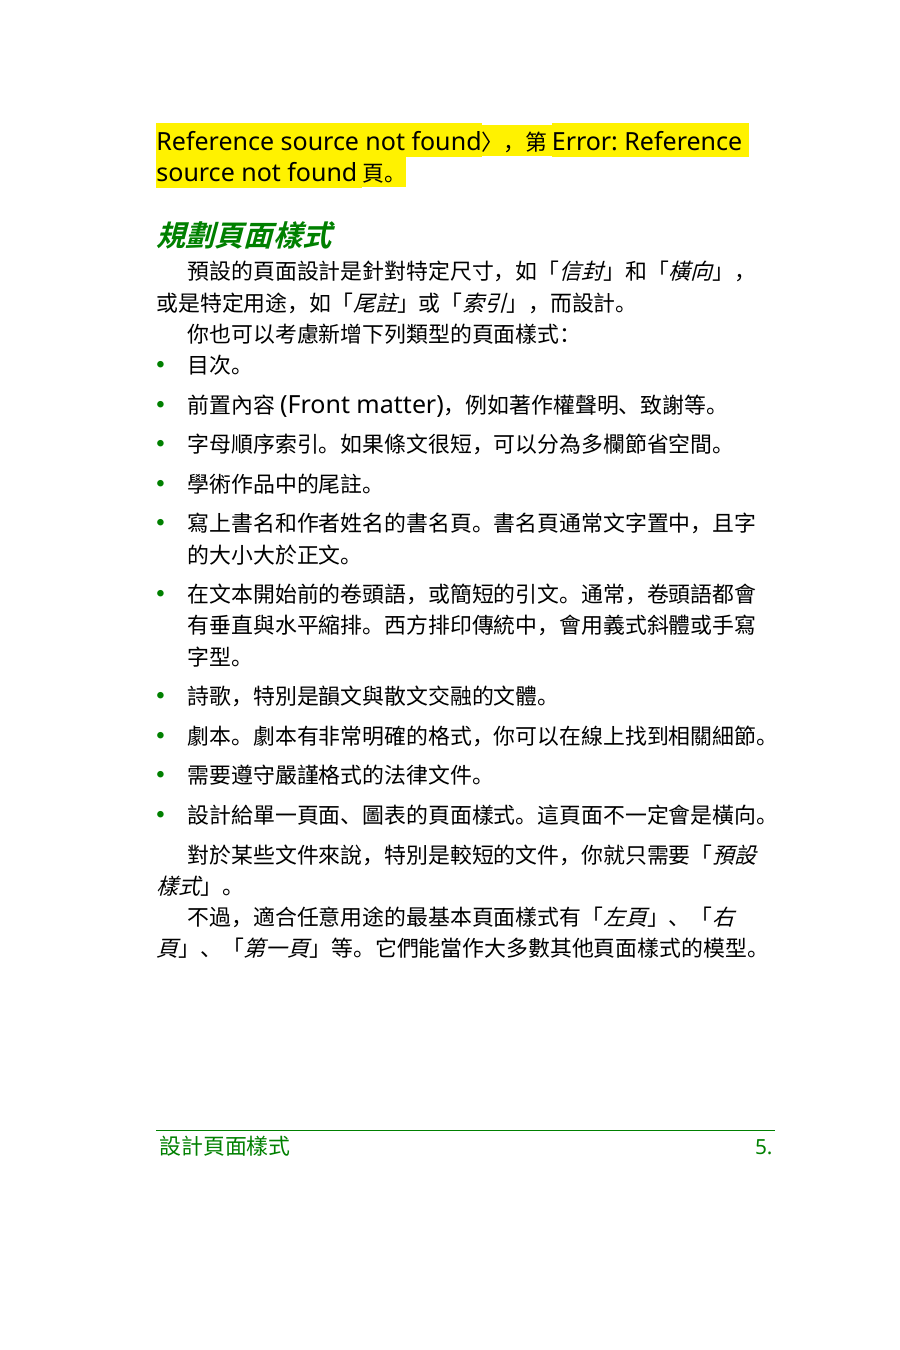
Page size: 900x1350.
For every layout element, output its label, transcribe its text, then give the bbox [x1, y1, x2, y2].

text 不過，適合任意用途的最基本頁面樣式有「左頁」、「右頁」、「第一頁」等。它們能當作大多數其他頁面樣式的模型。 [156, 901, 775, 963]
list 字母順序索引。如果條文很短，可以分為多欄節省空間。 [156, 428, 775, 459]
list 劇本。劇本有非常明確的格式，你可以在線上找到相關細節。 [156, 719, 775, 751]
list 需要遵守嚴謹格式的法律文件。 [156, 759, 775, 790]
text 對於某些文件來說，特別是較短的文件，你就只需要「預設樣式」。 [156, 838, 775, 901]
list 目次。 [156, 348, 775, 380]
text 在其他非標準的情況下，你可以建立一個段落樣式讓它的「排文和分頁」標籤頁以特定樣式開始新頁面。請見〈錯誤：找不到參照來源〉，第錯誤：找不到參照來源頁。 [156, 125, 775, 187]
text 你也可以考慮新增下列類型的頁面樣式： [156, 317, 775, 348]
list 寫上書名和作者姓名的書名頁。書名頁通常文字置中，且字的大小大於正文。 [156, 507, 775, 569]
list 在文本開始前的卷頭語，或簡短的引文。通常，卷頭語都會有垂直與水平縮排。西方排印傳統中，會用義式斜體或手寫字型。 [156, 578, 775, 671]
list 前置內容 (Front matter)，例如著作權聲明、致謝等。 [156, 388, 775, 419]
text 預設的頁面設計是針對特定尺寸，如「信封」和「橫向」，或是特定用途，如「尾註」或「索引」，而設計。 [156, 255, 775, 317]
list 學術作品中的尾註。 [156, 467, 775, 498]
subtitle 規劃頁面樣式 [156, 212, 775, 255]
list 詩歌，特別是韻文與散文交融的文體。 [156, 680, 775, 711]
list 設計給單一頁面、圖表的頁面樣式。這頁面不一定會是橫向。 [156, 798, 775, 830]
